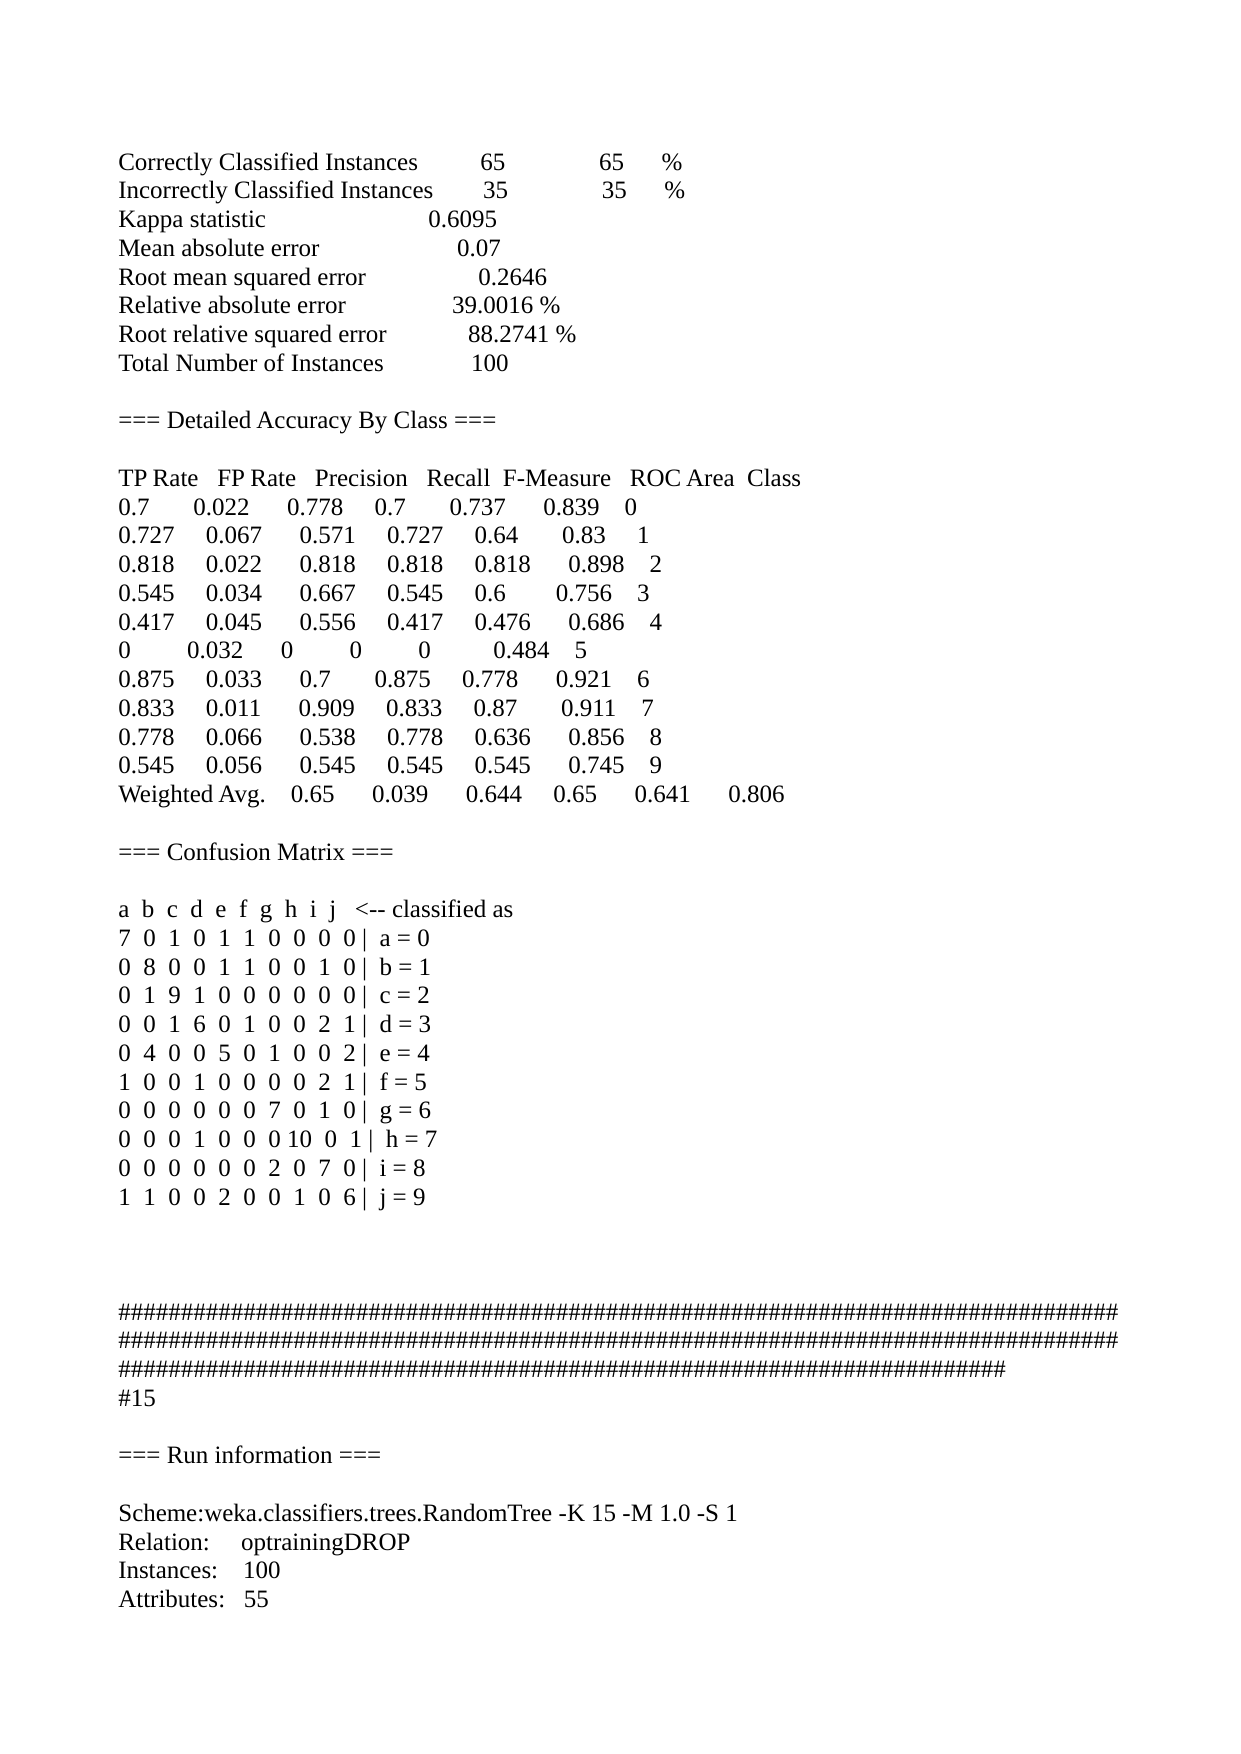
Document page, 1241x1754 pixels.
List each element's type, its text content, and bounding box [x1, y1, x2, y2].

text 0 4 0 0 5 0 1 0 0 2 | e = 4 [118, 1038, 1122, 1067]
text === Confusion Matrix === [118, 837, 1122, 866]
text === Run information === [118, 1441, 1122, 1469]
text 0 1 9 1 0 0 0 0 0 0 | c = 2 [118, 981, 1122, 1009]
text #15 [118, 1383, 1122, 1412]
text Kappa statistic 0.6095 [118, 204, 1122, 233]
text 0 8 0 0 1 1 0 0 1 0 | b = 1 [118, 952, 1122, 981]
text 7 0 1 0 1 1 0 0 0 0 | a = 0 [118, 923, 1122, 952]
text Scheme:weka.classifiers.trees.RandomTree -K 15 -M 1.0 -S 1 [118, 1498, 1122, 1527]
text Incorrectly Classified Instances 35 35 % [118, 176, 1122, 204]
text === Detailed Accuracy By Class === [118, 406, 1122, 434]
text Instances: 100 [118, 1556, 1122, 1584]
text Total Number of Instances 100 [118, 348, 1122, 377]
text Relation: optrainingDROP [118, 1527, 1122, 1556]
text 0.727 0.067 0.571 0.727 0.64 0.83 1 [118, 521, 1122, 549]
text 0 0 0 0 0 0 2 0 7 0 | i = 8 [118, 1153, 1122, 1182]
text Correctly Classified Instances 65 65 % [118, 147, 1122, 176]
text 0.7 0.022 0.778 0.7 0.737 0.839 0 [118, 492, 1122, 521]
text 0.545 0.034 0.667 0.545 0.6 0.756 3 [118, 578, 1122, 607]
text 0 0 0 0 0 0 7 0 1 0 | g = 6 [118, 1096, 1122, 1124]
text Mean absolute error 0.07 [118, 233, 1122, 262]
text 0.833 0.011 0.909 0.833 0.87 0.911 7 [118, 693, 1122, 722]
text TP Rate FP Rate Precision Recall F-Measure ROC Area Class [118, 463, 1122, 492]
text 1 1 0 0 2 0 0 1 0 6 | j = 9 [118, 1182, 1122, 1211]
text 0.778 0.066 0.538 0.778 0.636 0.856 8 [118, 722, 1122, 751]
text 1 0 0 1 0 0 0 0 2 1 | f = 5 [118, 1067, 1122, 1096]
text 0.417 0.045 0.556 0.417 0.476 0.686 4 [118, 607, 1122, 636]
text 0 0.032 0 0 0 0.484 5 [118, 636, 1122, 664]
text Attributes: 55 [118, 1584, 1122, 1613]
text Weighted Avg. 0.65 0.039 0.644 0.65 0.641 0.806 [118, 779, 1122, 808]
text 0 0 0 1 0 0 0 10 0 1 | h = 7 [118, 1124, 1122, 1153]
text Root relative squared error 88.2741 % [118, 319, 1122, 348]
text Root mean squared error 0.2646 [118, 262, 1122, 291]
text 0.875 0.033 0.7 0.875 0.778 0.921 6 [118, 664, 1122, 693]
text 0.818 0.022 0.818 0.818 0.818 0.898 2 [118, 549, 1122, 578]
text a b c d e f g h i j <-- classified as [118, 894, 1122, 923]
text Relative absolute error 39.0016 % [118, 291, 1122, 319]
text 0.545 0.056 0.545 0.545 0.545 0.745 9 [118, 751, 1122, 779]
text ####################################################################################################################################################################################################################################### [118, 1297, 1122, 1383]
text 0 0 1 6 0 1 0 0 2 1 | d = 3 [118, 1009, 1122, 1038]
